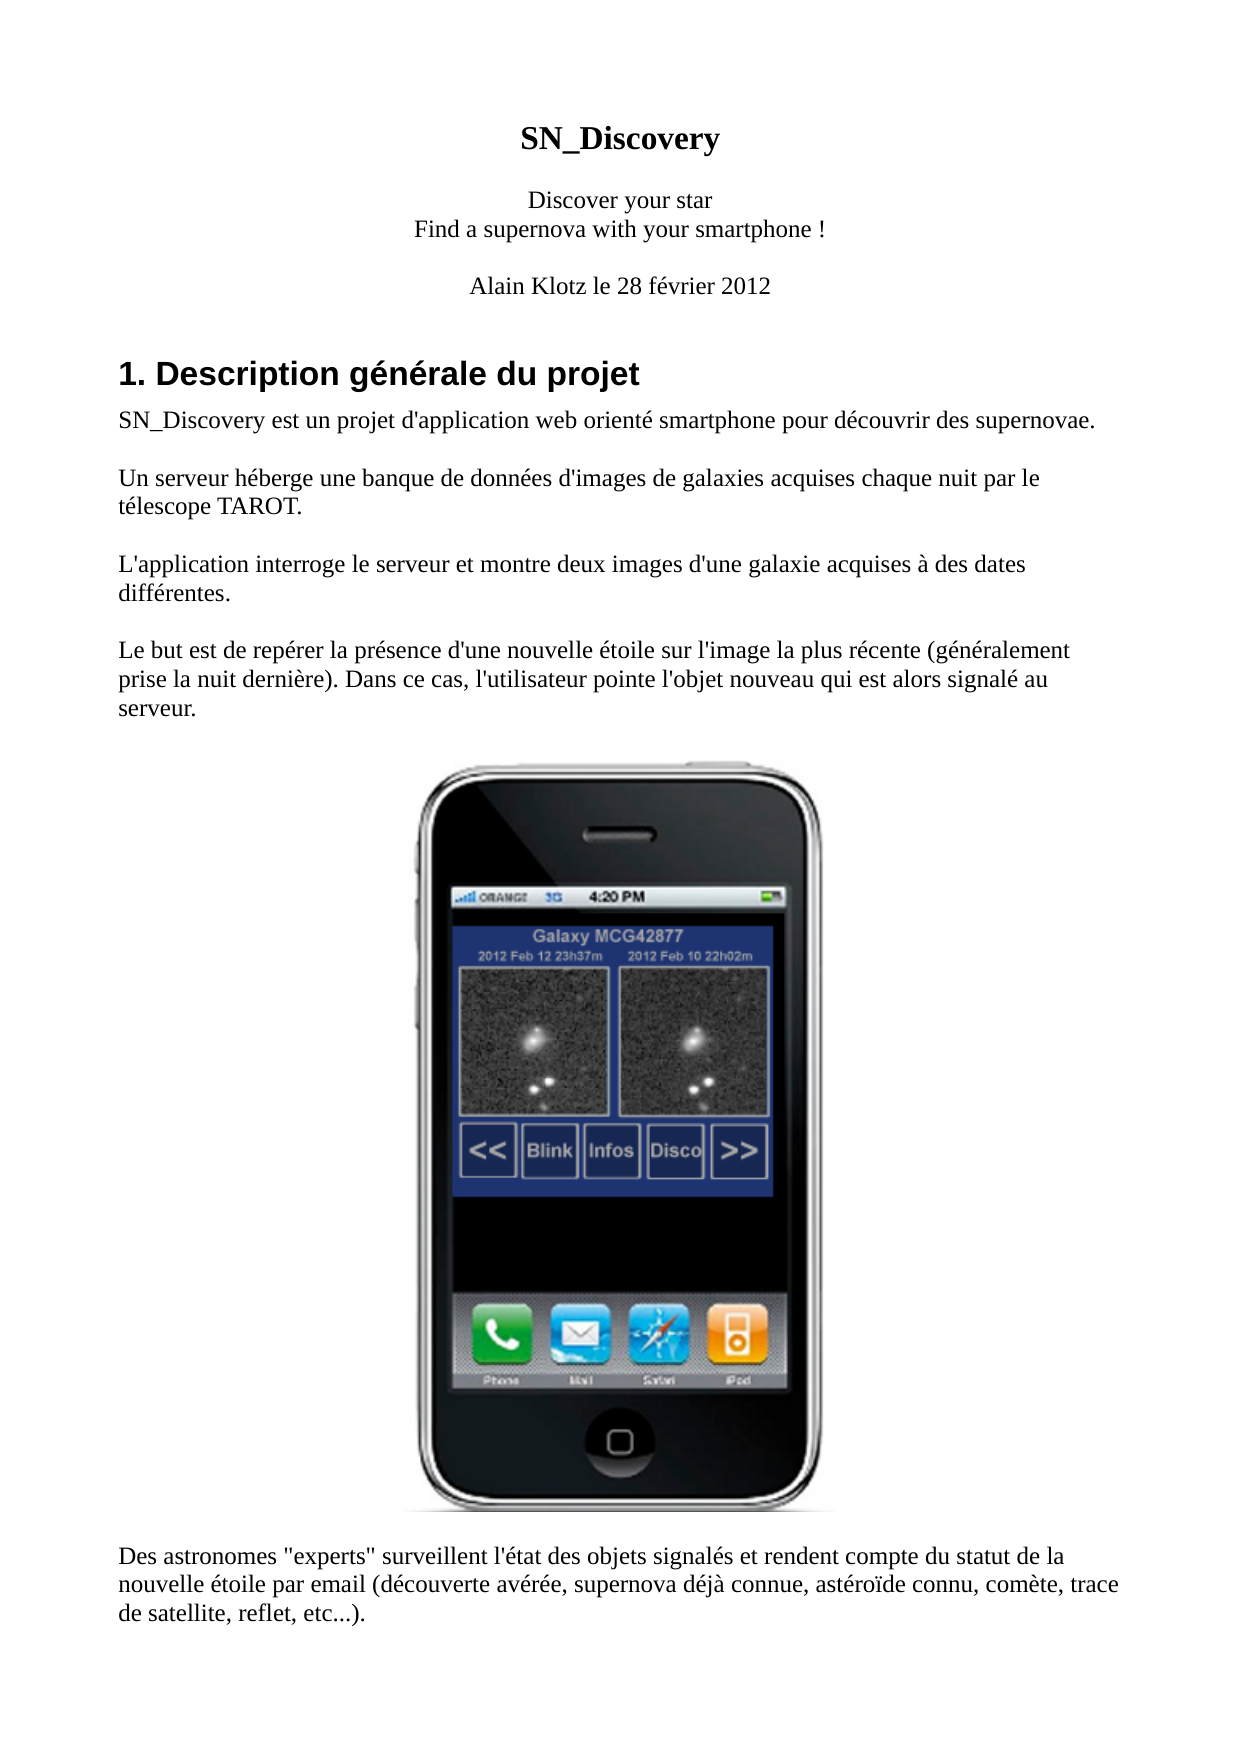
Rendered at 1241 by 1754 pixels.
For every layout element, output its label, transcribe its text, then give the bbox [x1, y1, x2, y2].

subtitle 1. Description générale du projet [118, 354, 1122, 393]
text Un serveur héberge une banque de données d'images de galaxies acquises chaque nuit par le télescope TAROT. [118, 463, 1122, 520]
text Des astronomes "experts" surveillent l'état des objets signalés et rendent compte du statut de la nouvelle étoile par email (découverte avérée, supernova déjà connue, astéroïde connu, comète, trace de satellite, reflet, etc...). [118, 1541, 1122, 1627]
text Discover your star [118, 185, 1122, 214]
text L'application interroge le serveur et montre deux images d'une galaxie acquises à des dates différentes. [118, 549, 1122, 606]
text SN_Discovery [118, 118, 1122, 156]
text Find a supernova with your smartphone ! [118, 214, 1122, 243]
text Le but est de repérer la présence d'une nouvelle étoile sur l'image la plus récente (généralement prise la nuit dernière). Dans ce cas, l'utilisateur pointe l'objet nouveau qui est alors signalé au serveur. [118, 635, 1122, 721]
text Alain Klotz le 28 février 2012 [118, 271, 1122, 300]
text SN_Discovery est un projet d'application web orienté smartphone pour découvrir des supernovae. [118, 405, 1122, 434]
